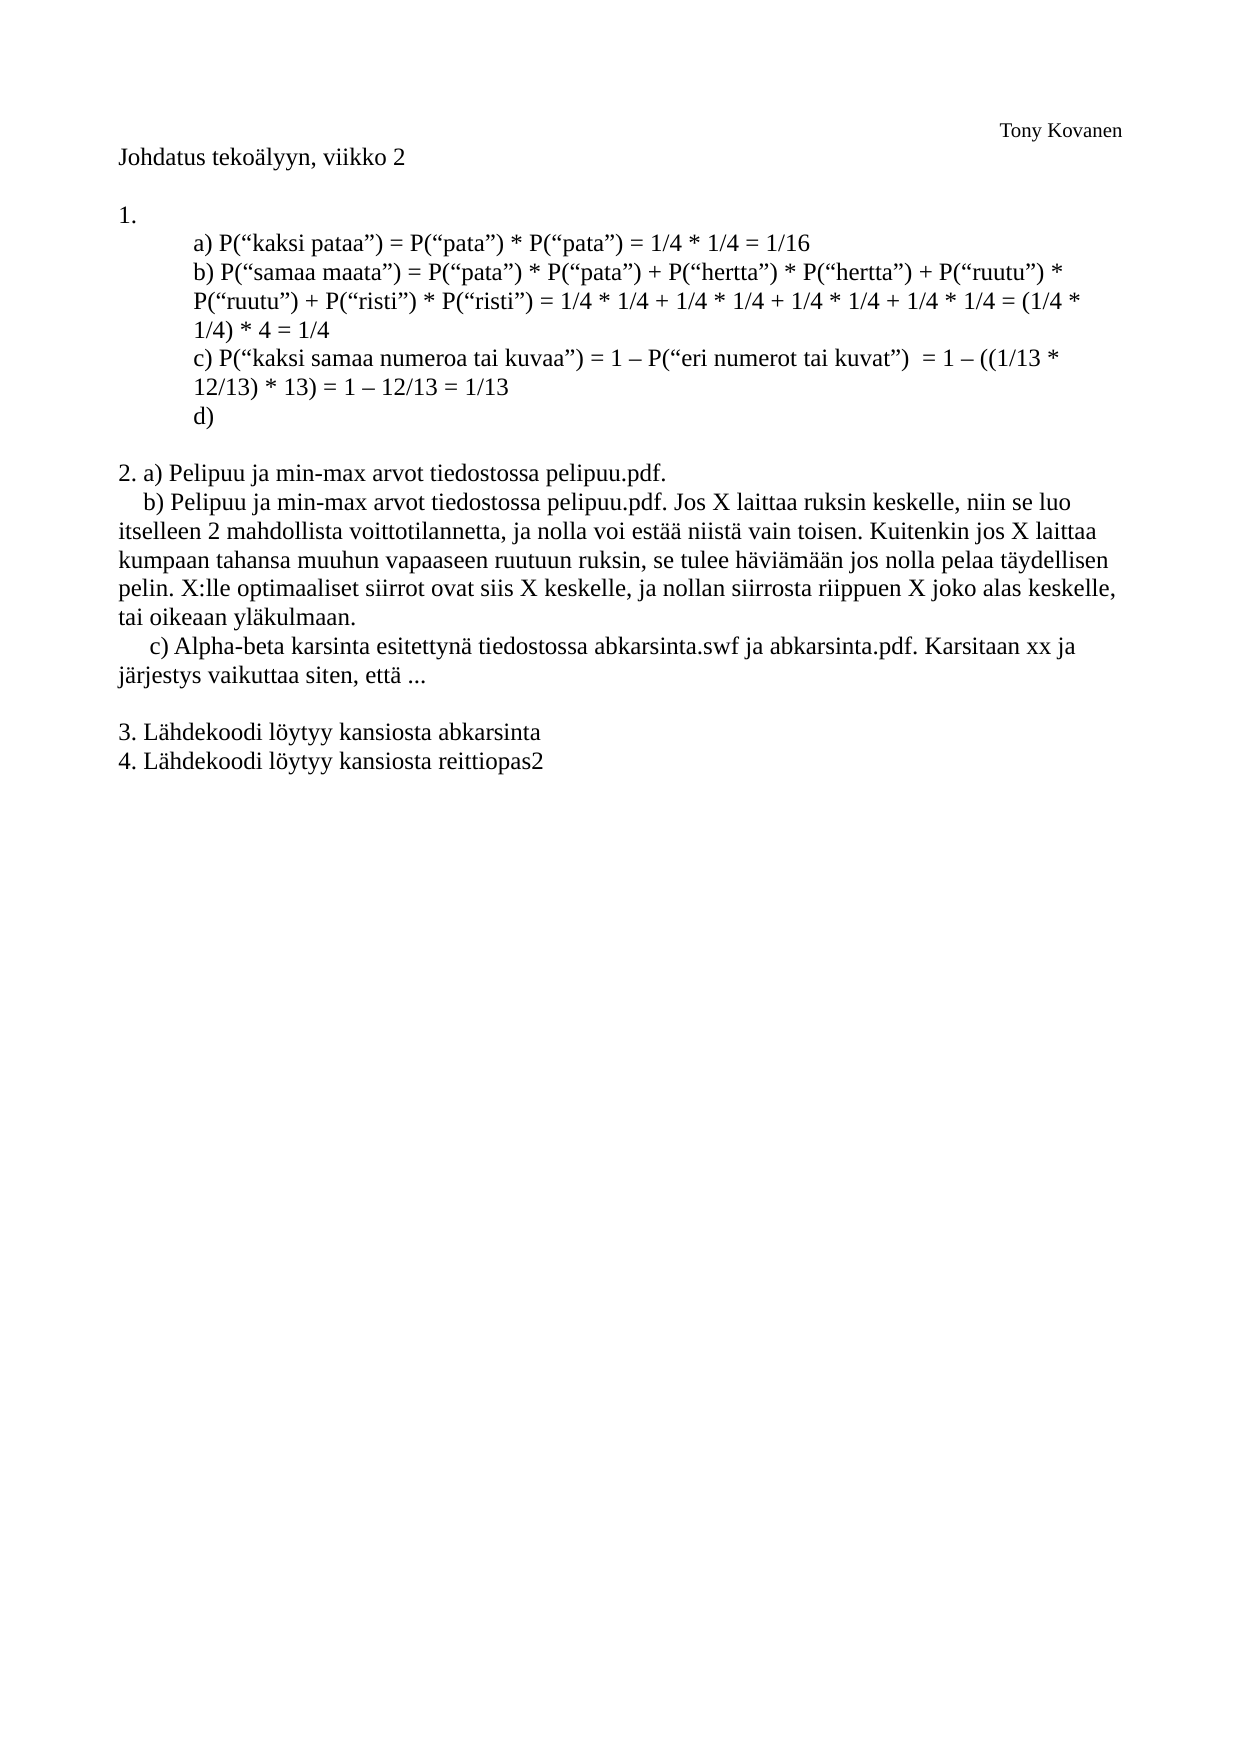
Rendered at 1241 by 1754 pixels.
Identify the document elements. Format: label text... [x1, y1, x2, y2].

text 2. a) Pelipuu ja min-max arvot tiedostossa pelipuu.pdf. [118, 458, 1122, 487]
text c) Alpha-beta karsinta esitettynä tiedostossa abkarsinta.swf ja abkarsinta.pdf. Karsitaan xx ja järjestys vaikuttaa siten, että ... [118, 631, 1122, 688]
text Tony Kovanen [118, 118, 1122, 142]
text 3. Lähdekoodi löytyy kansiosta abkarsinta [118, 717, 1122, 746]
text b) Pelipuu ja min-max arvot tiedostossa pelipuu.pdf. Jos X laittaa ruksin keskelle, niin se luo itselleen 2 mahdollista voittotilannetta, ja nolla voi estää niistä vain toisen. Kuitenkin jos X laittaa kumpaan tahansa muuhun vapaaseen ruutuun ruksin, se tulee häviämään jos nolla pelaa täydellisen pelin. X:lle optimaaliset siirrot ovat siis X keskelle, ja nollan siirrosta riippuen X joko alas keskelle, tai oikeaan yläkulmaan. [118, 487, 1122, 631]
text 1. [118, 200, 1122, 228]
text Johdatus tekoälyyn, viikko 2 [118, 142, 1122, 171]
list b) P(“samaa maata”) = P(“pata”) * P(“pata”) + P(“hertta”) * P(“hertta”) + P(“ruutu”) * P(“ruutu”) + P(“risti”) * P(“risti”) = 1/4 * 1/4 + 1/4 * 1/4 + 1/4 * 1/4 + 1/4 * 1/4 = (1/4 * 1/4) * 4 = 1/4 [156, 257, 1122, 343]
list a) P(“kaksi pataa”) = P(“pata”) * P(“pata”) = 1/4 * 1/4 = 1/16 [156, 228, 1122, 257]
text 4. Lähdekoodi löytyy kansiosta reittiopas2 [118, 746, 1122, 775]
list d) [156, 401, 1122, 430]
list c) P(“kaksi samaa numeroa tai kuvaa”) = 1 – P(“eri numerot tai kuvat”) = 1 – ((1/13 * 12/13) * 13) = 1 – 12/13 = 1/13 [156, 343, 1122, 401]
